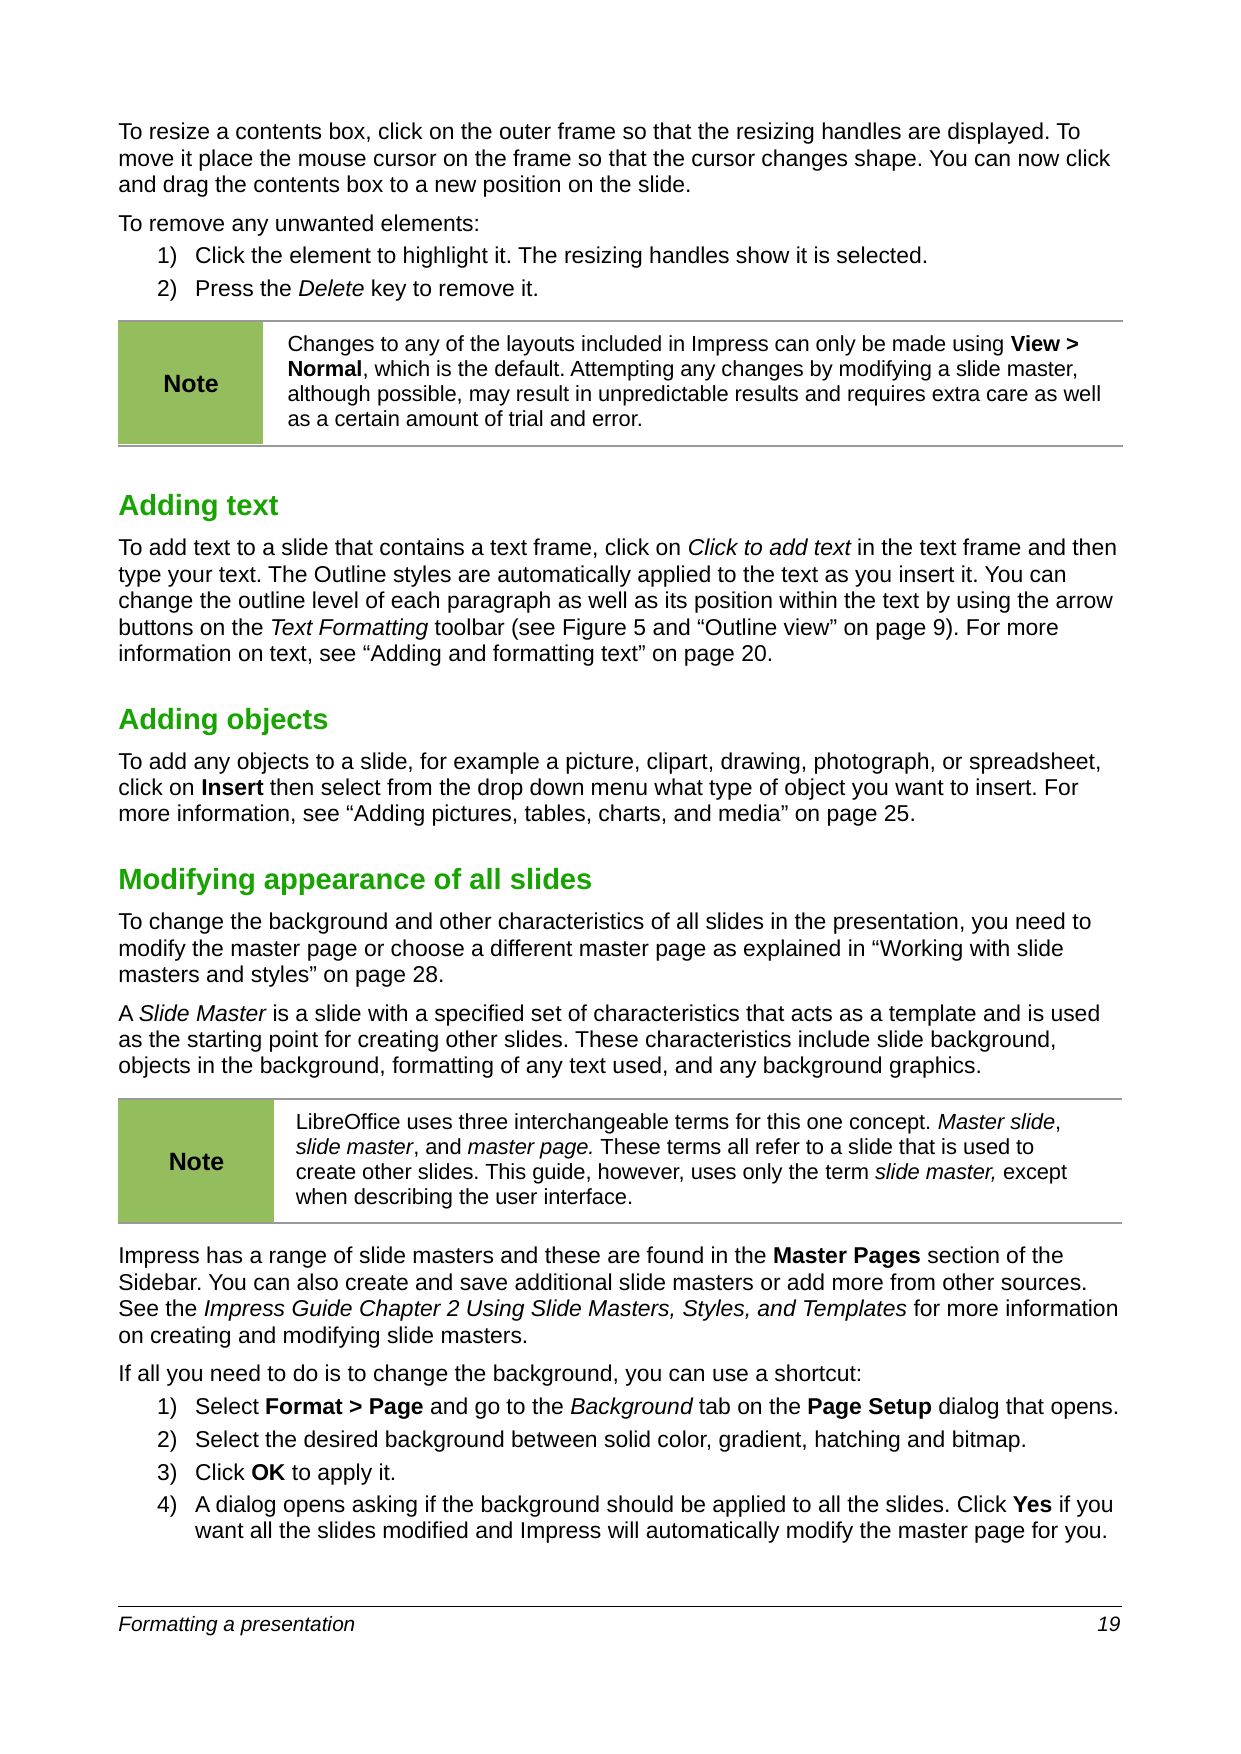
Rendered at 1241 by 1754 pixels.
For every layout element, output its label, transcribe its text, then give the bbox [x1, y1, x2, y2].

text To change the background and other characteristics of all slides in the presentation, you need to modify the master page or choose a different master page as explained in “Working with slide masters and styles” on page 28. [118, 908, 1122, 987]
list If all you need to do is to change the background, you can use a shortcut: [118, 1360, 1122, 1387]
list A dialog opens asking if the background should be applied to all the slides. Click Yes if you want all the slides modified and Impress will automatically modify the master page for you. [177, 1491, 1122, 1544]
table_header Changes to any of the layouts included in Impress can only be made using View > Normal, which is the default. Attempting any changes by modifying a slide master, although possible, may result in unpredictable results and requires extra care as well as a certain amount of trial and error. [264, 322, 1123, 444]
text Impress has a range of slide masters and these are found in the Master Pages section of the Sidebar. You can also create and save additional slide masters or add more from other sources. See the Impress Guide Chapter 2 Using Slide Masters, Styles, and Templates for more information on creating and modifying slide masters. [118, 1242, 1122, 1348]
table_header Note [118, 322, 263, 444]
text To add text to a slide that contains a text frame, click on Click to add text in the text frame and then type your text. The Outline styles are automatically applied to the text as you insert it. You can change the outline level of each paragraph as well as its position within the text by using the arrow buttons on the Text Formatting toolbar (see Figure 5 and “Outline view” on page 9). For more information on text, see “Adding and formatting text” on page 20. [118, 534, 1122, 666]
list Click OK to apply it. [177, 1458, 1122, 1485]
subtitle Modifying appearance of all slides [118, 862, 1122, 896]
list To remove any unwanted elements: [118, 210, 1122, 236]
subtitle Adding text [118, 488, 1122, 522]
list Select Format > Page and go to the Background tab on the Page Setup dialog that opens. [177, 1393, 1122, 1419]
list Press the Delete key to remove it. [177, 275, 1122, 301]
subtitle Adding objects [118, 702, 1122, 735]
table_header Note [118, 1100, 274, 1222]
text A Slide Master is a slide with a specified set of characteristics that acts as a template and is used as the starting point for creating other slides. These characteristics include slide background, objects in the background, formatting of any text used, and any background graphics. [118, 1000, 1122, 1079]
list Click the element to highlight it. The resizing handles show it is selected. [177, 242, 1122, 269]
text To add any objects to a slide, for example a picture, clipart, drawing, photograph, or spreadsheet, click on Insert then select from the drop down menu what type of object you want to insert. For more information, see “Adding pictures, tables, charts, and media” on page 25. [118, 748, 1122, 827]
text To resize a contents box, click on the outer frame so that the resizing handles are displayed. To move it place the mouse cursor on the frame so that the cursor changes shape. You can now click and drag the contents box to a new position on the slide. [118, 118, 1122, 197]
list Select the desired background between solid color, gradient, hatching and bitmap. [177, 1426, 1122, 1452]
table_header LibreOffice uses three interchangeable terms for this one concept. Master slide, slide master, and master page. These terms all refer to a slide that is used to create other slides. This guide, however, uses only the term slide master, except when describing the user interface. [274, 1100, 1122, 1222]
